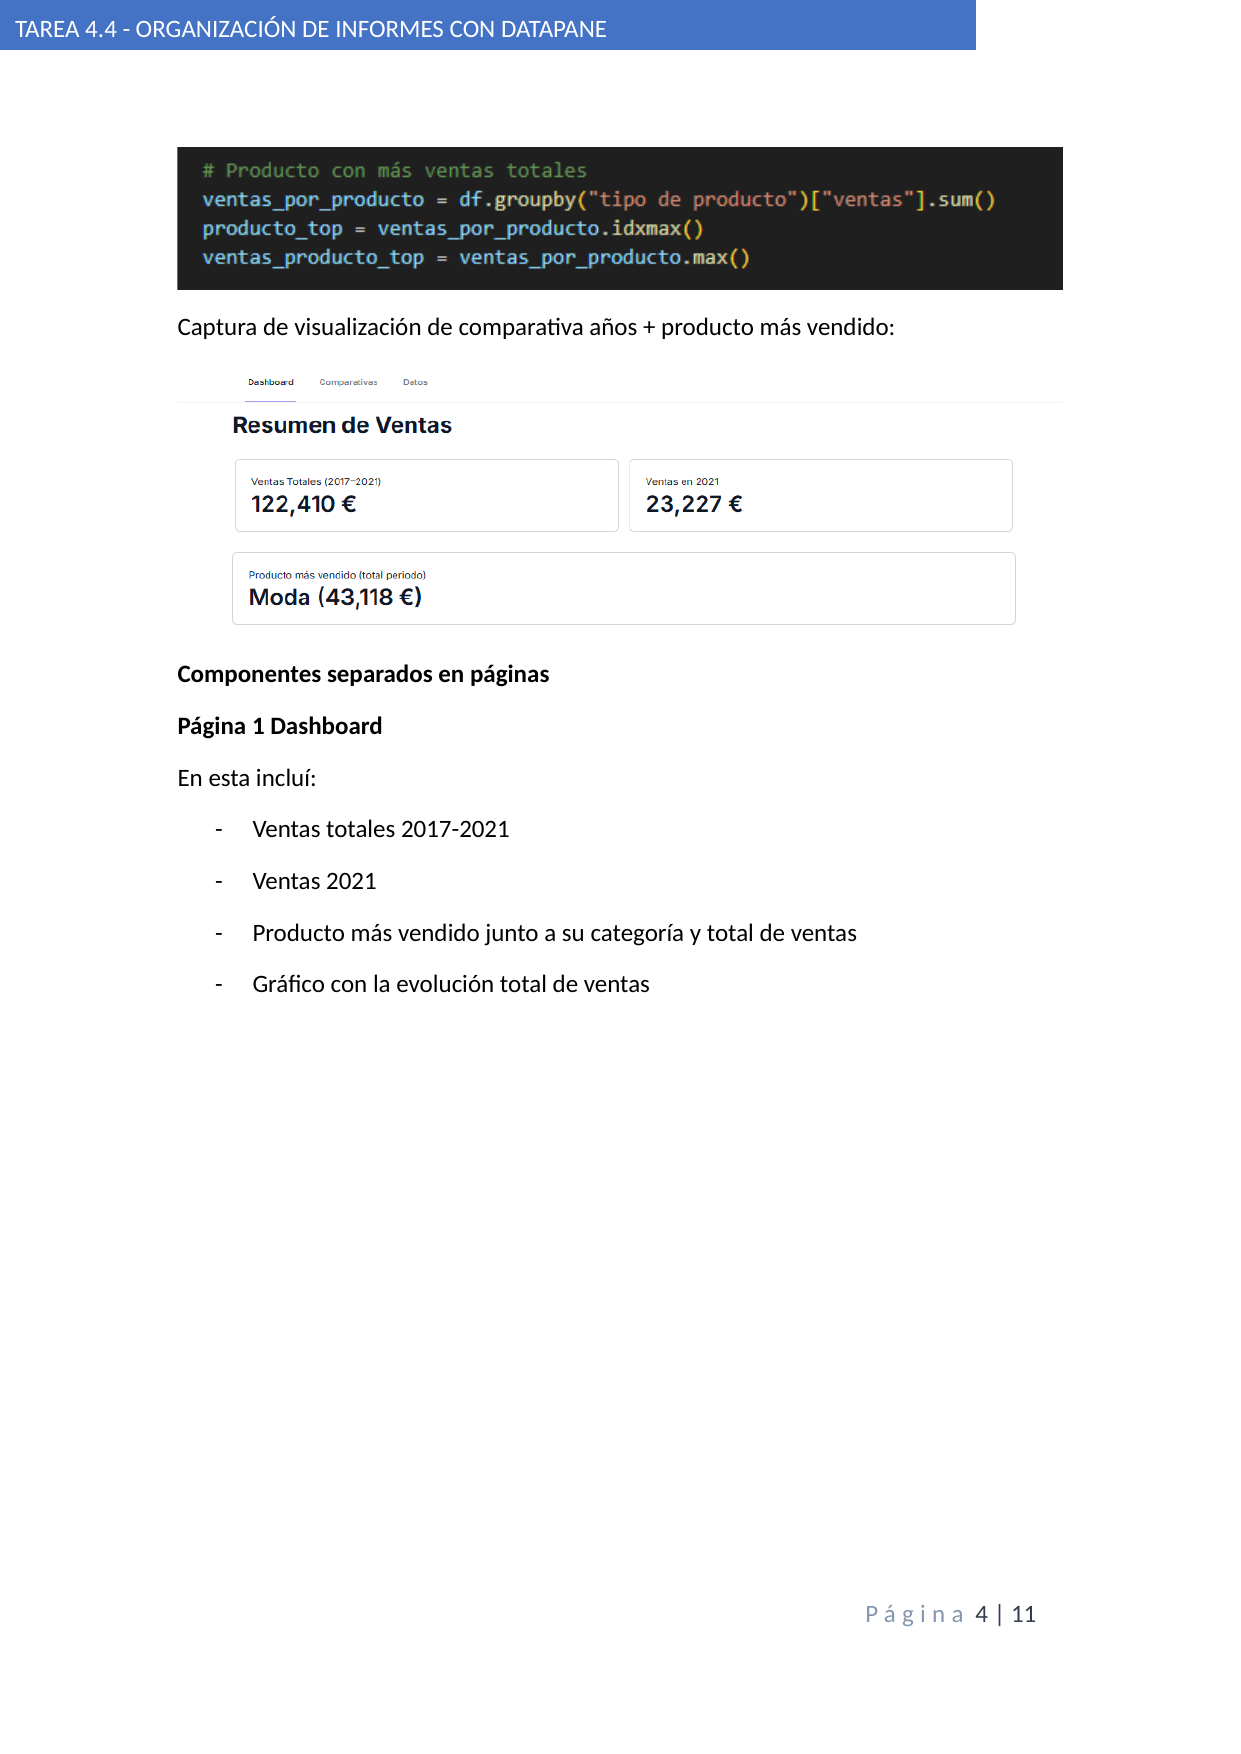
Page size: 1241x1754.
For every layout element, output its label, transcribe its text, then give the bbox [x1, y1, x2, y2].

list Ventas totales 2017-2021 [215, 813, 1063, 844]
text Página 1 Dashboard [177, 710, 1063, 741]
list Producto más vendido junto a su categoría y total de ventas [215, 917, 1063, 947]
text Captura de visualización de comparativa años + producto más vendido: [177, 311, 1063, 342]
text Componentes separados en páginas [177, 658, 1063, 689]
text En esta incluí: [177, 762, 1063, 792]
list Gráfico con la evolución total de ventas [215, 968, 1063, 999]
list Ventas 2021 [215, 865, 1063, 896]
